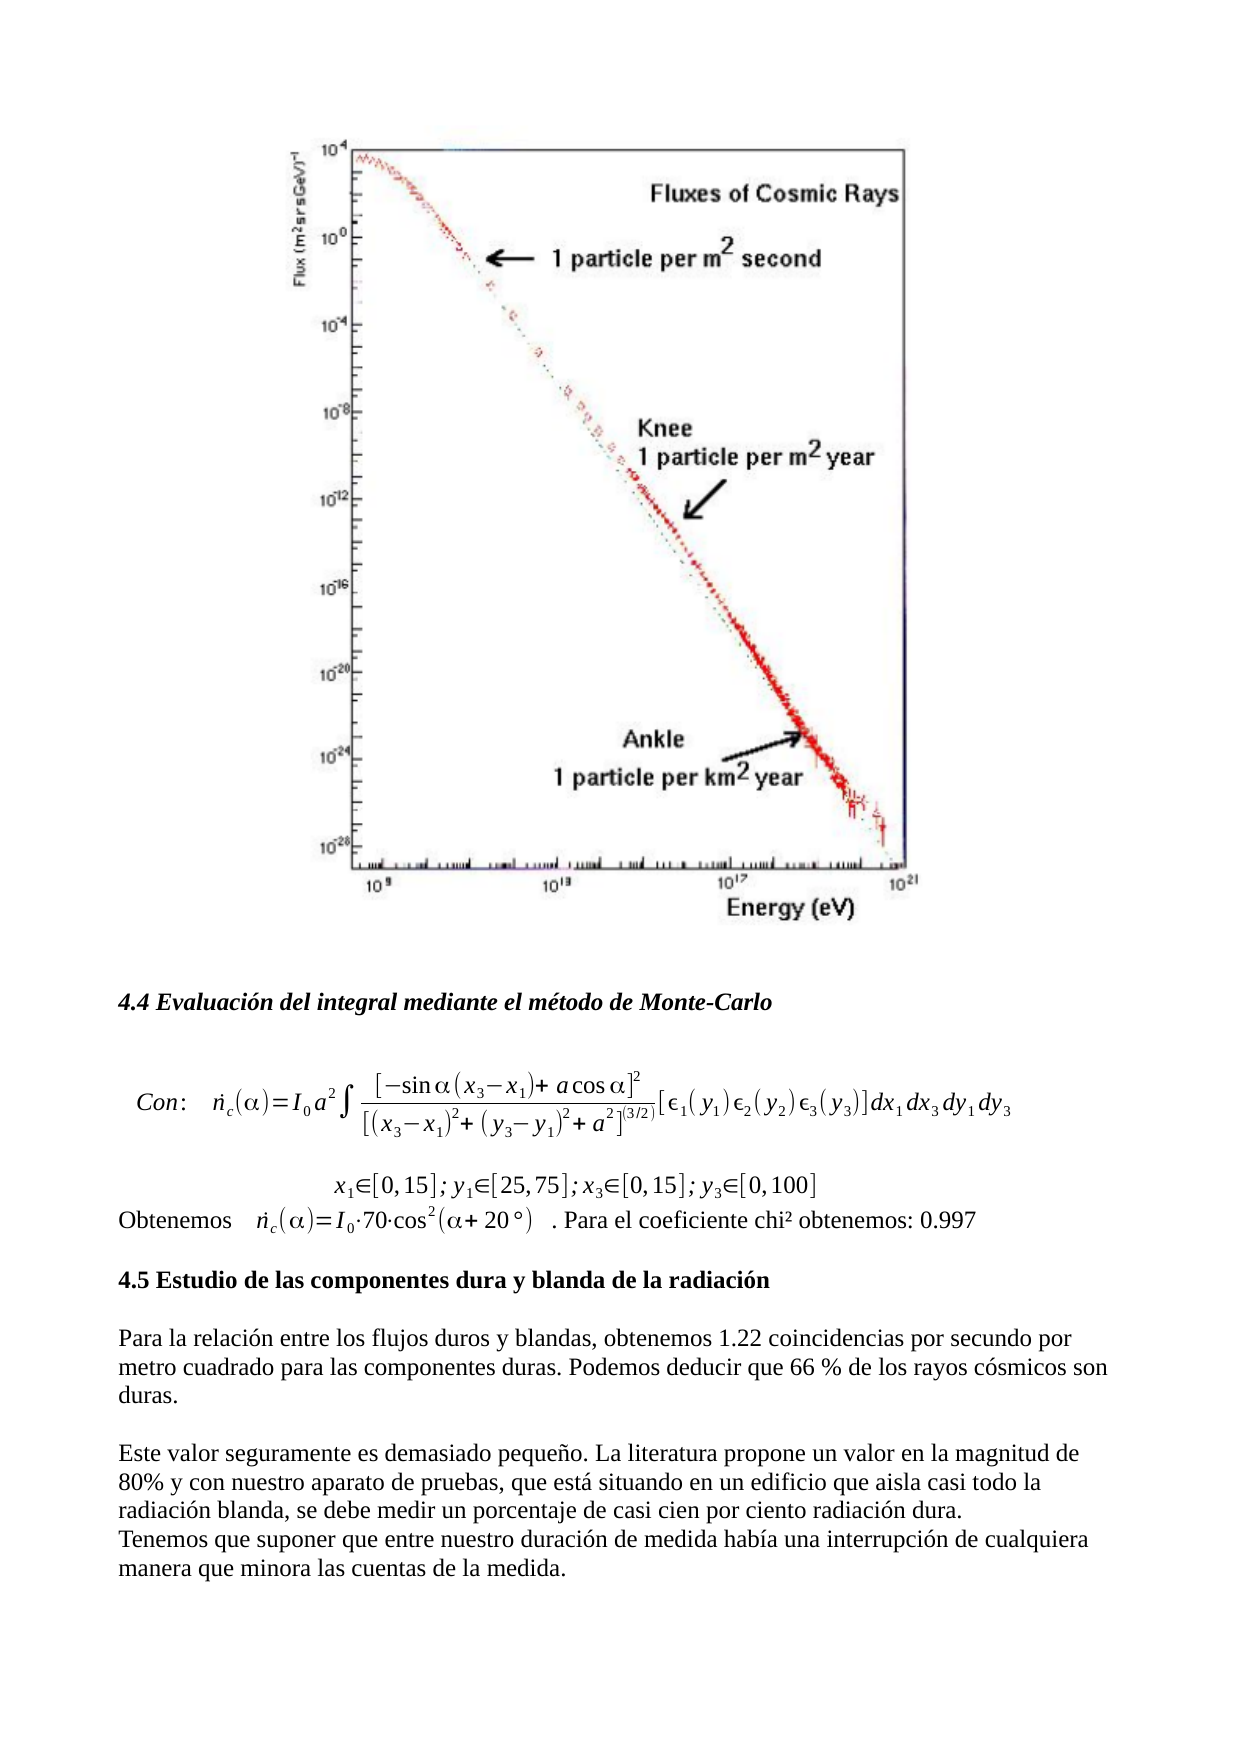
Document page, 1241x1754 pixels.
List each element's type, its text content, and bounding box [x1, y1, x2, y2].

text Obtenemos . Para el coeficiente chi² obtenemos: 0.997 [118, 1202, 1122, 1237]
text Tenemos que suponer que entre nuestro duración de medida había una interrupción de cualquiera manera que minora las cuentas de la medida. [118, 1524, 1122, 1582]
text 4.4 Evaluación del integral mediante el método de Monte-Carlo [118, 987, 1122, 1015]
text 4.5 Estudio de las componentes dura y blanda de la radiación [118, 1266, 1122, 1294]
picture [250, 118, 990, 930]
text Este valor seguramente es demasiado pequeño. La literatura propone un valor en la magnitud de 80% y con nuestro aparato de pruebas, que está situando en un edificio que aisla casi todo la radiación blanda, se debe medir un porcentaje de casi cien por ciento radiación dura. [118, 1438, 1122, 1524]
text Para la relación entre los flujos duros y blandas, obtenemos 1.22 coincidencias por secundo por metro cuadrado para las componentes duras. Podemos deducir que 66 % de los rayos cósmicos son duras. [118, 1323, 1122, 1409]
